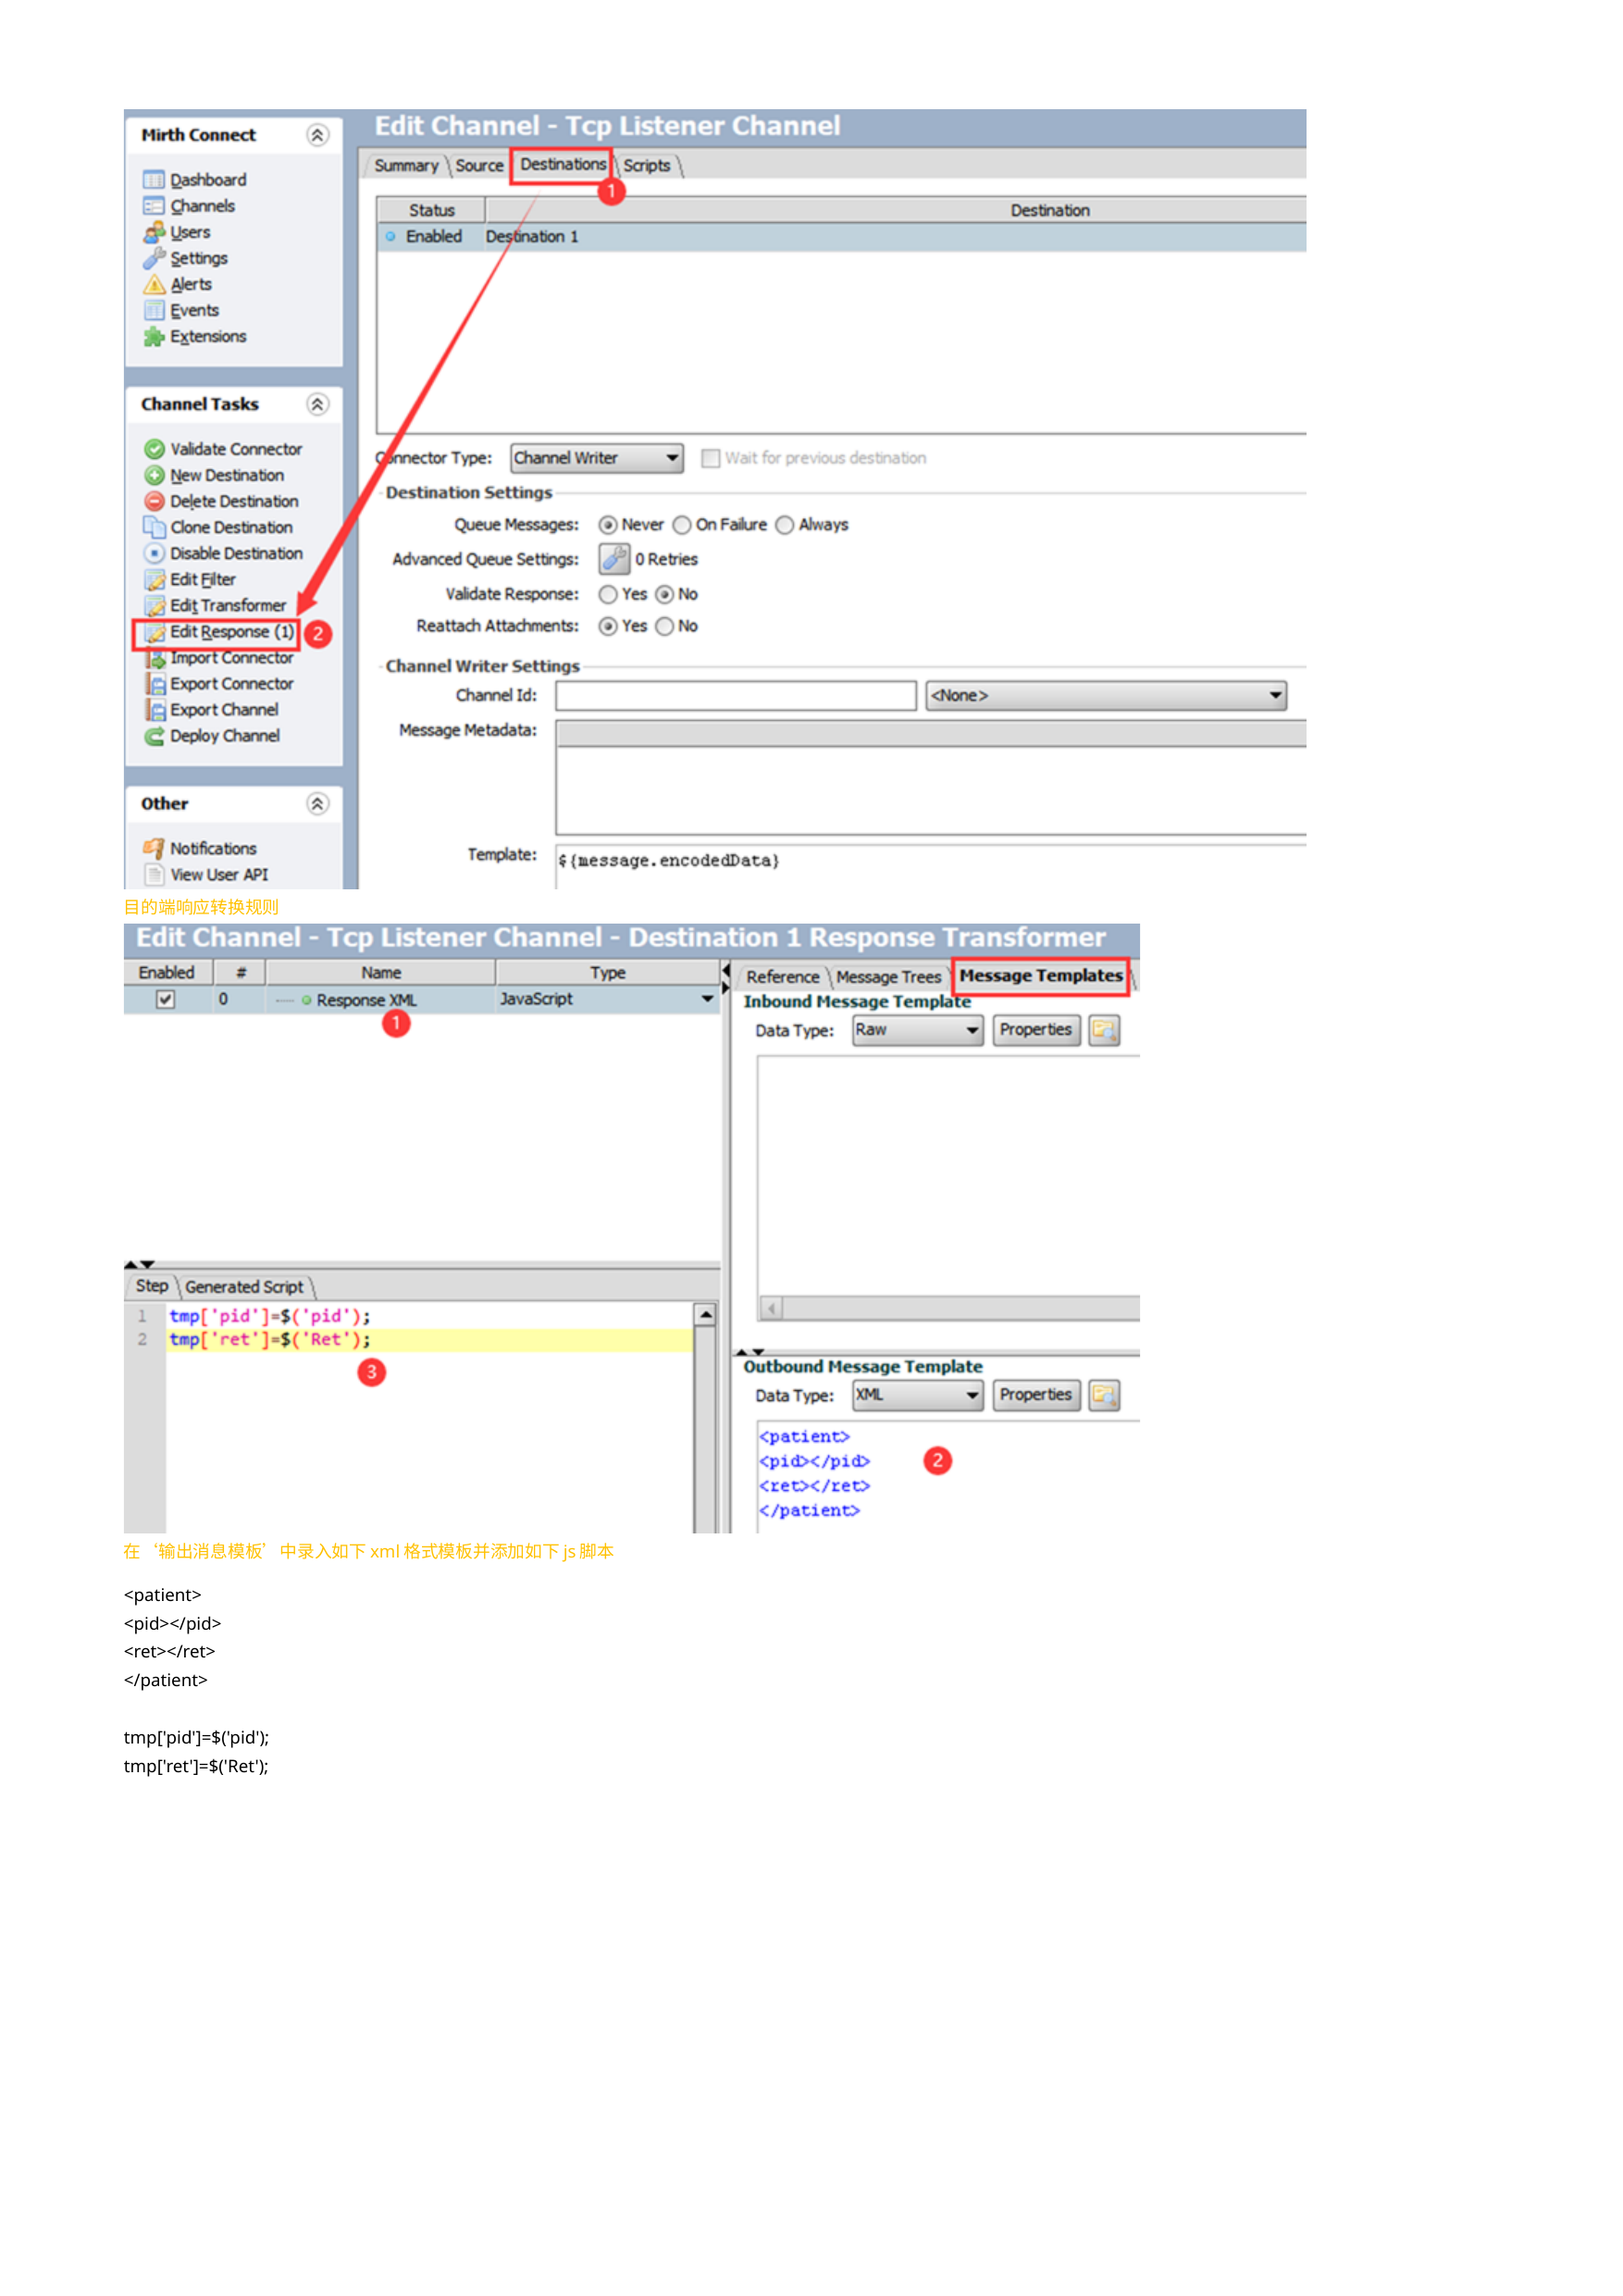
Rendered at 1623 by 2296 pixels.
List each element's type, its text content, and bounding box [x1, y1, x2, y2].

text 目的端响应转换规则 [124, 894, 1499, 919]
text tmp['pid']=$('pid'); tmp['ret']=$('Ret'); [124, 1725, 1499, 1777]
picture [123, 109, 1307, 889]
text 在‘输出消息模板’中录入如下xml格式模板并添加如下js脚本 [124, 1538, 1499, 1563]
picture [123, 924, 1141, 1533]
text <patient> <pid></pid> <ret></ret> </patient> [124, 1582, 1499, 1692]
